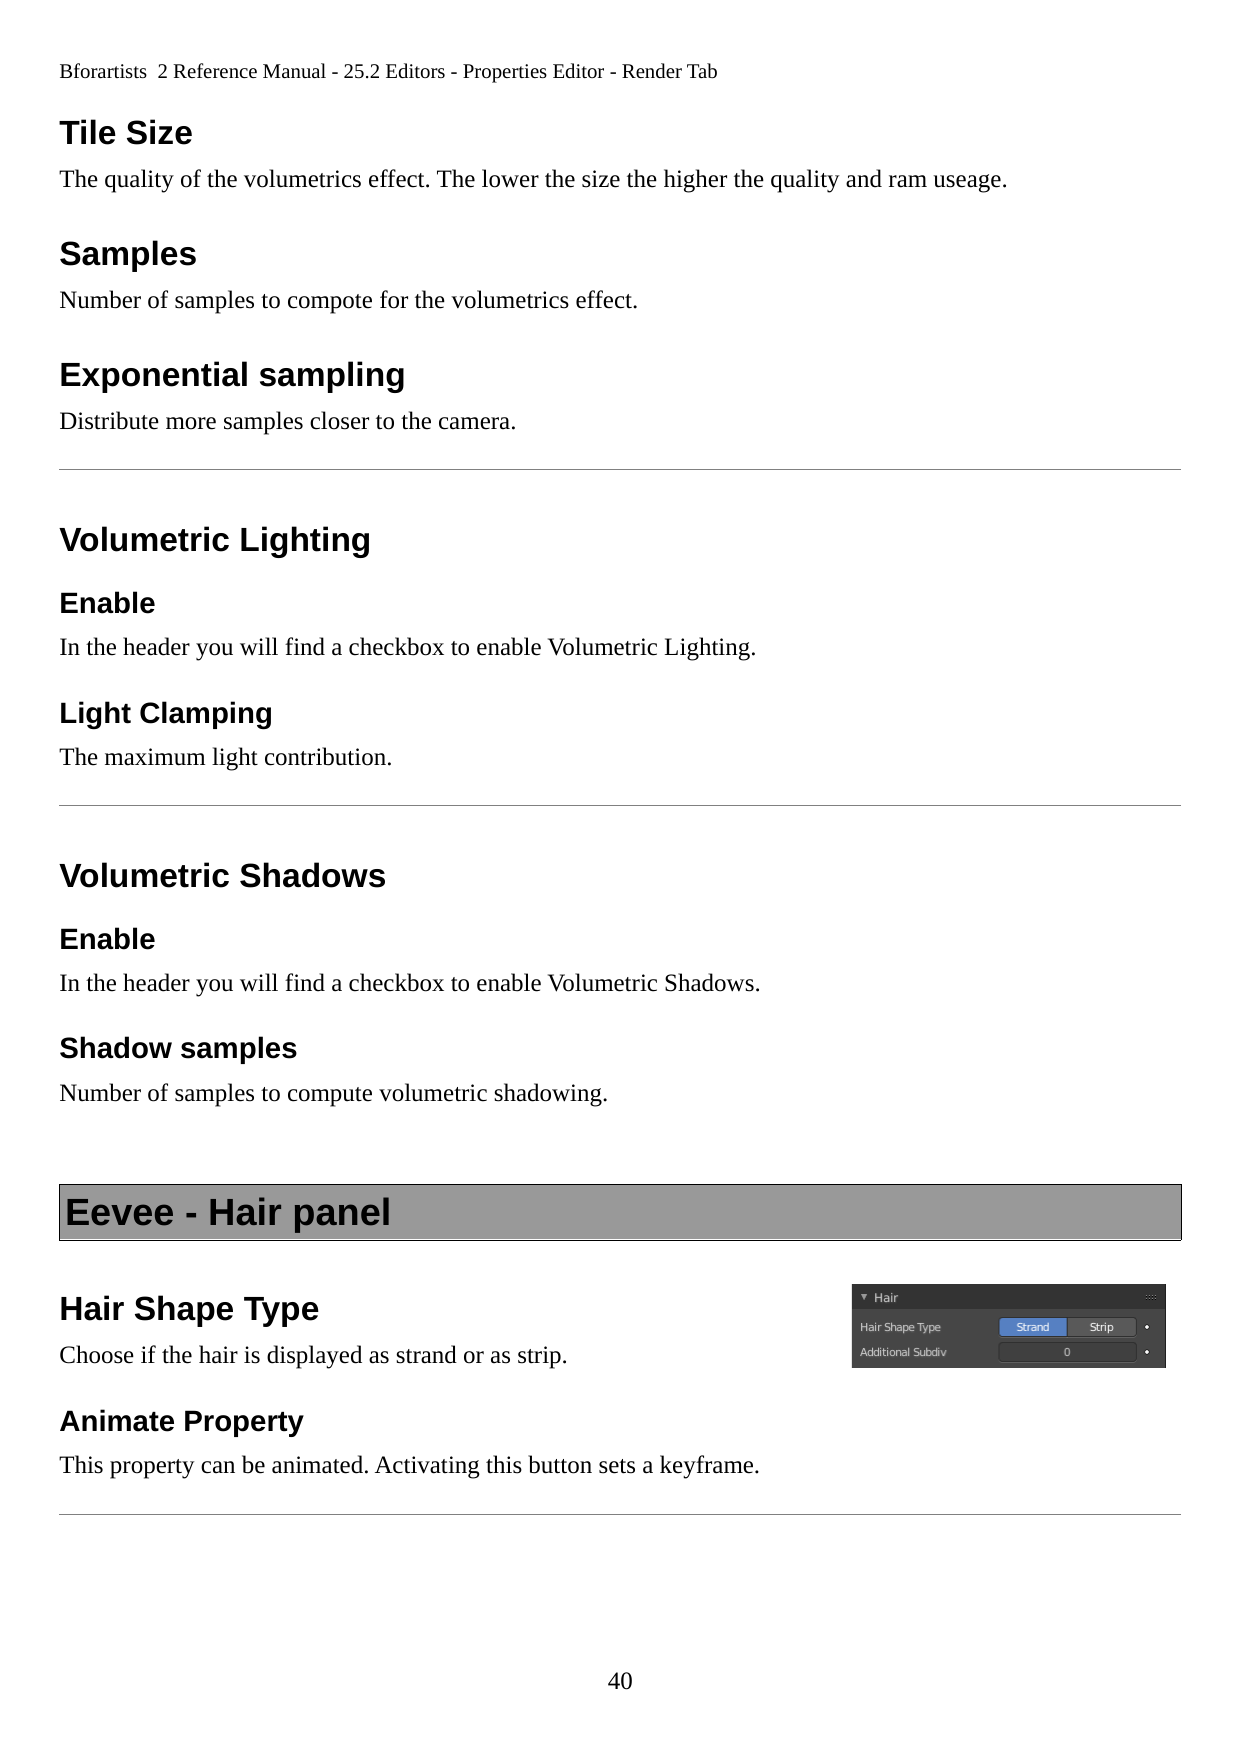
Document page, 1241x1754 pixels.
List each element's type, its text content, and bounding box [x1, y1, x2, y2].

table_header Eevee - Hair panel [60, 1185, 1181, 1239]
text Distribute more samples closer to the camera. [59, 406, 1181, 434]
subtitle Volumetric Shadows [59, 856, 1181, 894]
text Number of samples to compute volumetric shadowing. [59, 1078, 1181, 1106]
subtitle Hair Shape Type [59, 1289, 851, 1328]
text The quality of the volumetrics effect. The lower the size the higher the quality and ram useage. [59, 164, 1181, 192]
picture [851, 1284, 1166, 1368]
text Number of samples to compote for the volumetrics effect. [59, 285, 1181, 313]
text Choose if the hair is displayed as strand or as strip. [59, 1340, 1181, 1369]
text In the header you will find a checkbox to enable Volumetric Lighting. [59, 632, 1181, 661]
subtitle Volumetric Lighting [59, 520, 1181, 558]
subtitle Animate Property [59, 1404, 1181, 1438]
subtitle Shadow samples [59, 1031, 1181, 1065]
subtitle Enable [59, 922, 1181, 955]
subtitle Tile Size [59, 113, 1181, 151]
text This property can be animated. Activating this button sets a keyframe. [59, 1450, 1181, 1479]
subtitle Exponential sampling [59, 355, 1181, 393]
subtitle Enable [59, 586, 1181, 619]
subtitle Samples [59, 234, 1181, 272]
text The maximum light contribution. [59, 742, 1181, 771]
subtitle Light Clamping [59, 696, 1181, 729]
text In the header you will find a checkbox to enable Volumetric Shadows. [59, 968, 1181, 997]
subtitle [1166, 1289, 1181, 1328]
